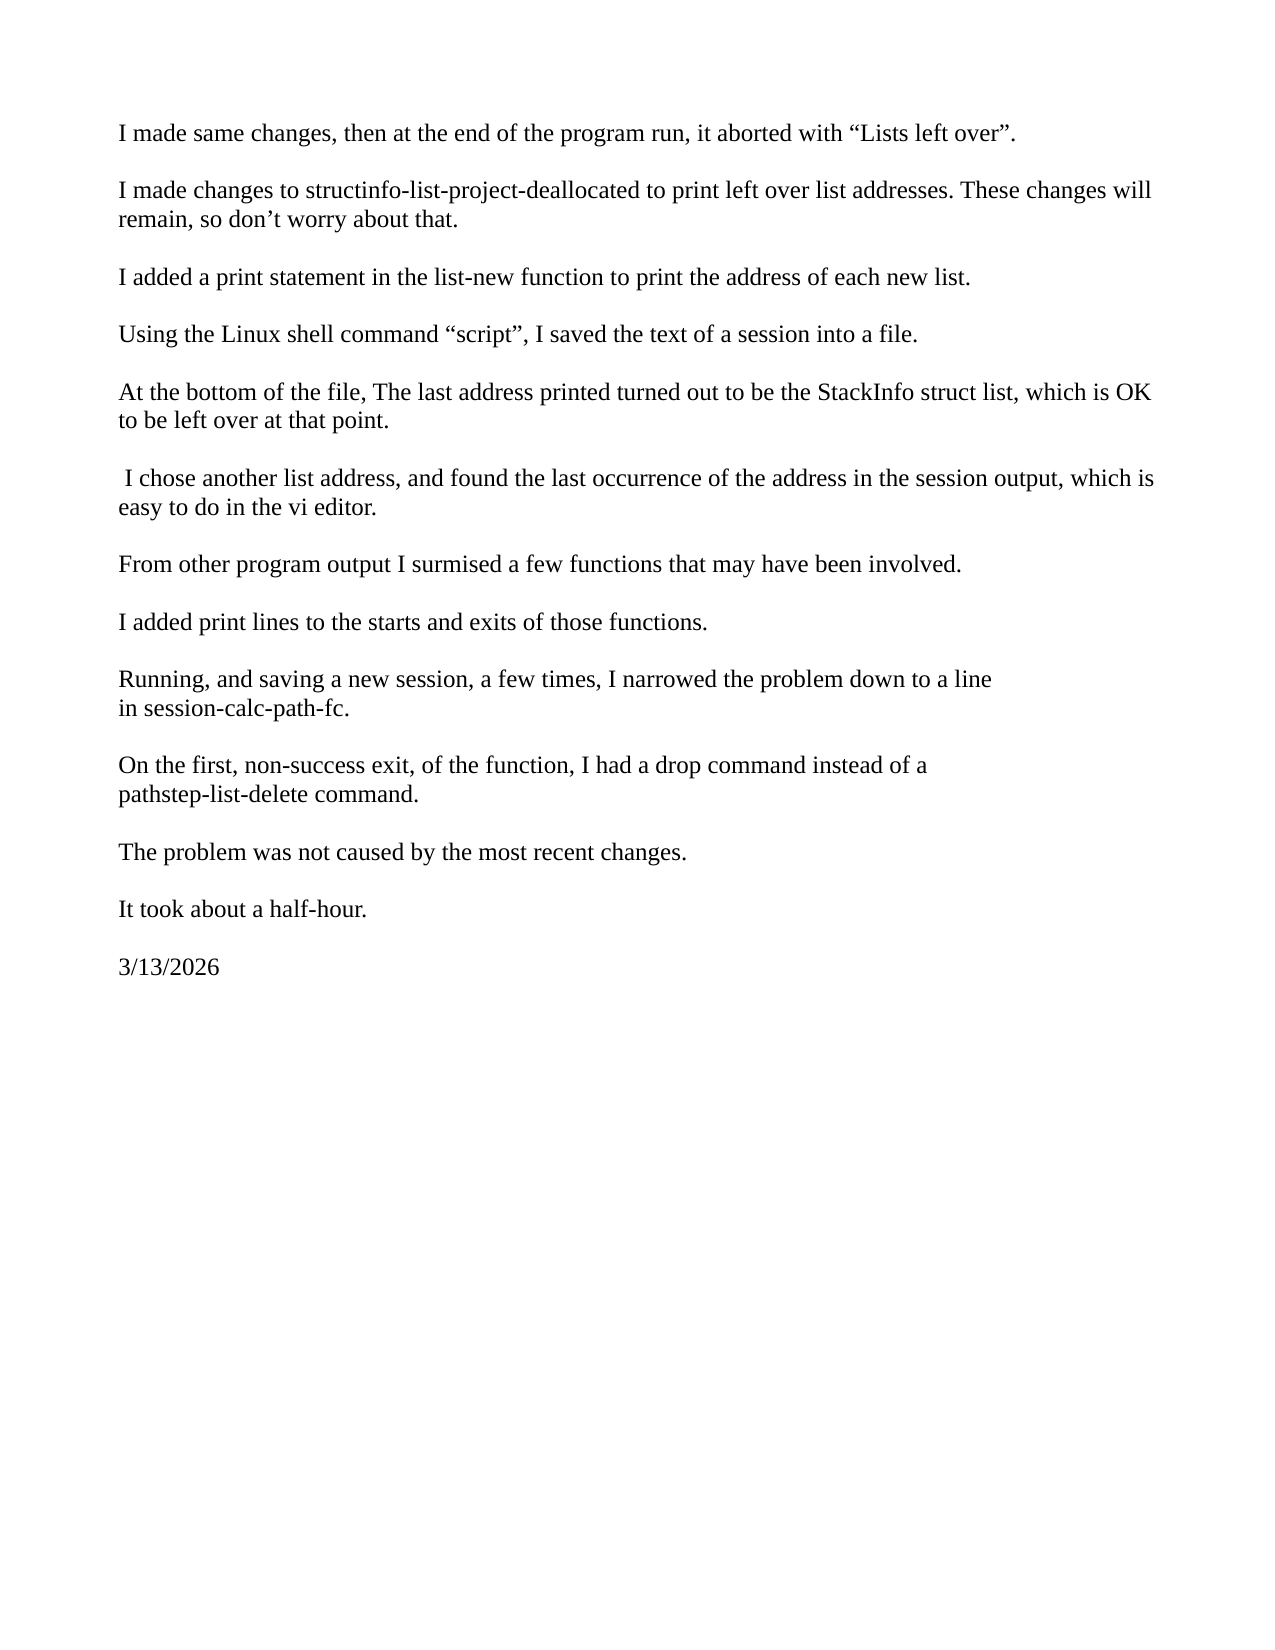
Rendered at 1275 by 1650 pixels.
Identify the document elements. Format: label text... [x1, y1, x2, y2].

text At the bottom of the file, The last address printed turned out to be the StackInfo struct list, which is OK to be left over at that point. [118, 377, 1157, 434]
text I added a print statement in the list-new function to print the address of each new list. [118, 262, 1157, 291]
text I added print lines to the starts and exits of those functions. [118, 607, 1157, 636]
text I chose another list address, and found the last occurrence of the address in the session output, which is easy to do in the vi editor. [118, 463, 1157, 521]
text On the first, non-success exit, of the function, I had a drop command instead of a [118, 751, 1157, 779]
text It took about a half-hour. [118, 894, 1157, 923]
text Using the Linux shell command “script”, I saved the text of a session into a file. [118, 319, 1157, 348]
text From other program output I surmised a few functions that may have been involved. [118, 549, 1157, 578]
text in session-calc-path-fc. [118, 693, 1157, 722]
text 3/13/2026 [118, 952, 1157, 981]
text I made changes to structinfo-list-project-deallocated to print left over list addresses. These changes will remain, so don’t worry about that. [118, 176, 1157, 233]
text Running, and saving a new session, a few times, I narrowed the problem down to a line [118, 664, 1157, 693]
text pathstep-list-delete command. [118, 779, 1157, 808]
text The problem was not caused by the most recent changes. [118, 837, 1157, 866]
text I made same changes, then at the end of the program run, it aborted with “Lists left over”. [118, 118, 1157, 147]
